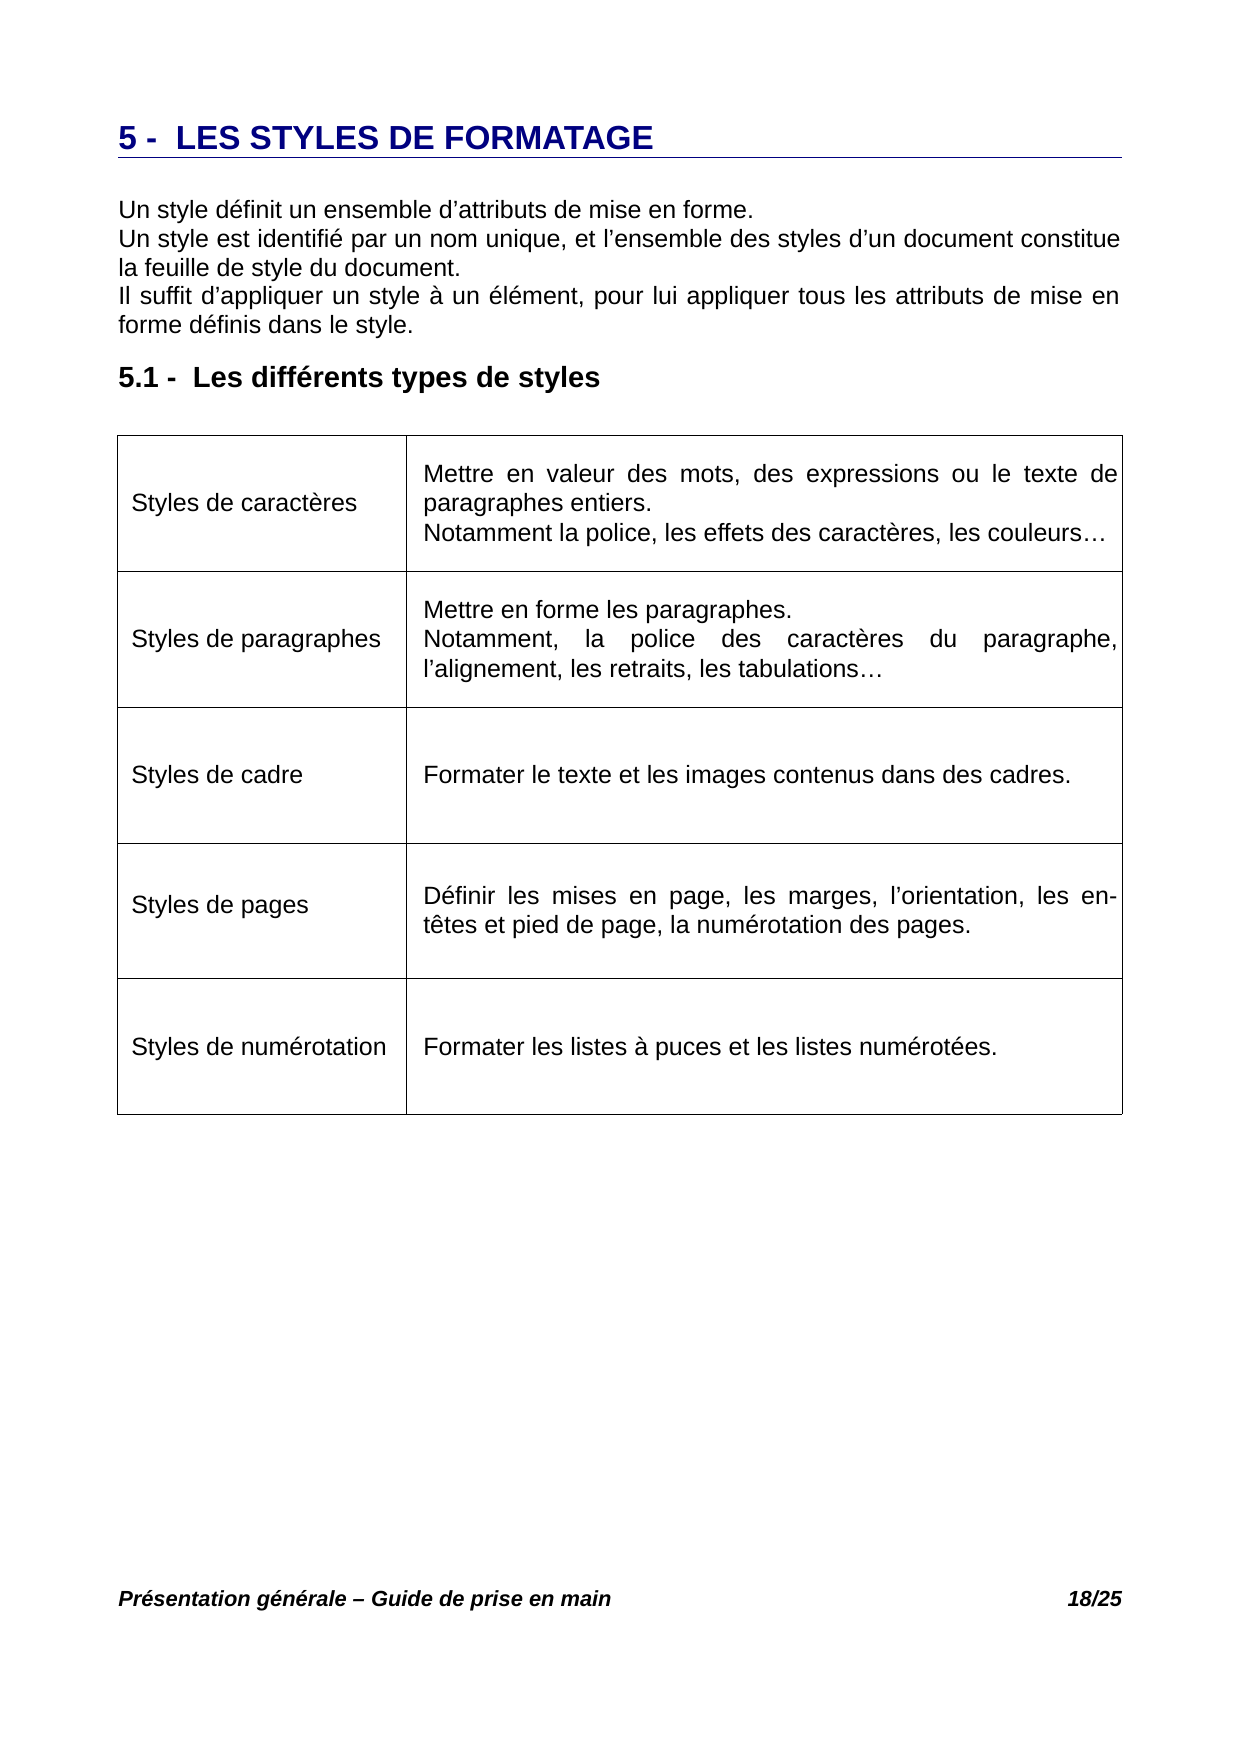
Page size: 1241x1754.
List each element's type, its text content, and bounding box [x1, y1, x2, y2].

text Il suffit d’appliquer un style à un élément, pour lui appliquer tous les attributs de mise en forme définis dans le style. [118, 281, 1122, 339]
table_cell Styles de pages [118, 844, 406, 978]
table_cell Styles de paragraphes [118, 572, 406, 707]
subtitle Les différents types de styles [118, 360, 1122, 393]
table_cell Formater les listes à puces et les listes numérotées. [407, 979, 1122, 1114]
table_header Mettre en valeur des mots, des expressions ou le texte de paragraphes entiers. Notamment la police, les effets des caractères, les couleurs… [407, 436, 1122, 571]
table_cell Formater le texte et les images contenus dans des cadres. [407, 708, 1122, 842]
table_cell Styles de cadre [118, 708, 406, 842]
subtitle Les Styles de formatage [118, 118, 1122, 157]
text Un style définit un ensemble d’attributs de mise en forme. [118, 195, 1122, 224]
table_cell Définir les mises en page, les marges, l’orientation, les en-têtes et pied de page, la numérotation des pages. [407, 844, 1122, 978]
text Un style est identifié par un nom unique, et l’ensemble des styles d’un document constitue la feuille de style du document. [118, 224, 1122, 281]
table_cell Mettre en forme les paragraphes. Notamment, la police des caractères du paragraphe, l’alignement, les retraits, les tabulations… [407, 572, 1122, 707]
table_cell Styles de numérotation [118, 979, 406, 1114]
table_header Styles de caractères [118, 436, 406, 571]
